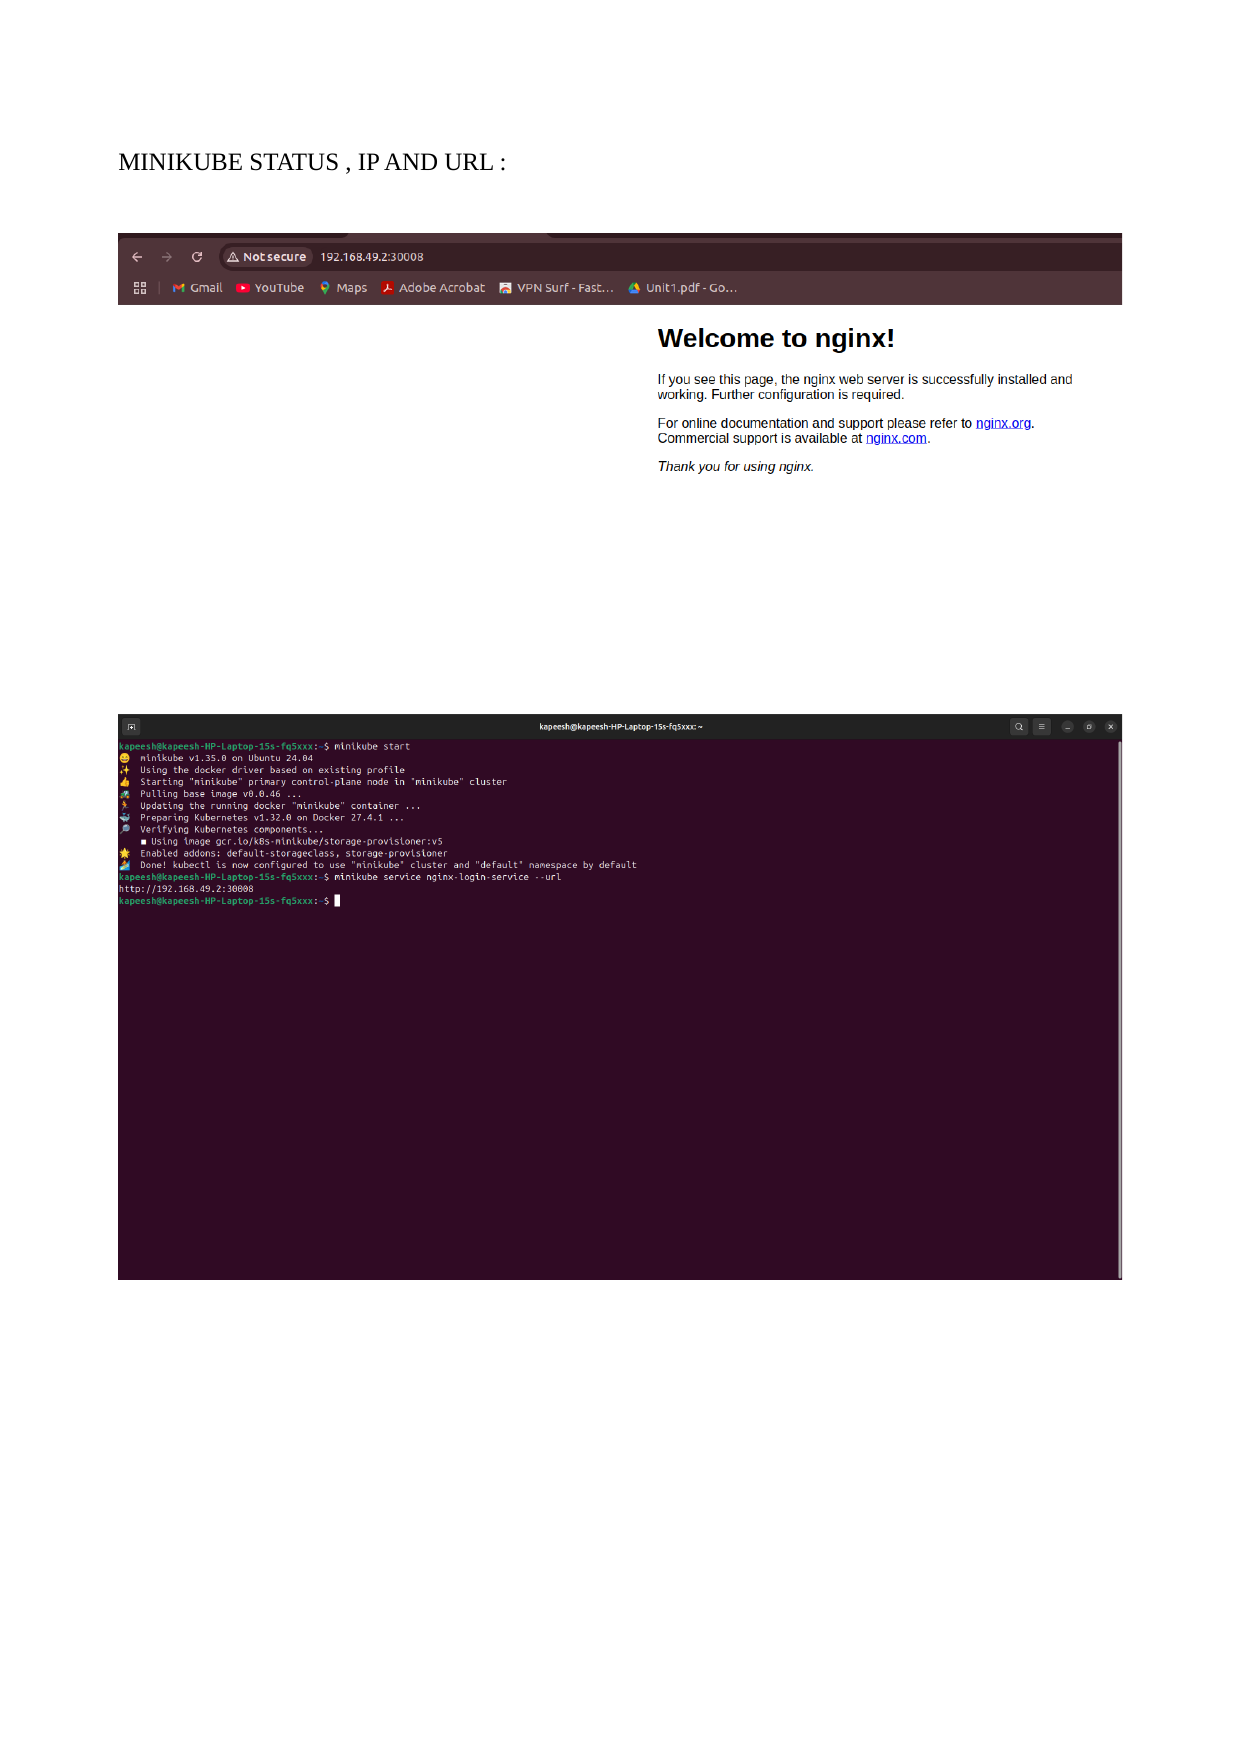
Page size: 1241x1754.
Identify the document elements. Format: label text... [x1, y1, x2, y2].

picture [118, 233, 1123, 629]
text MINIKUBE STATUS , IP AND URL : [118, 147, 1122, 176]
picture [118, 714, 1123, 1280]
